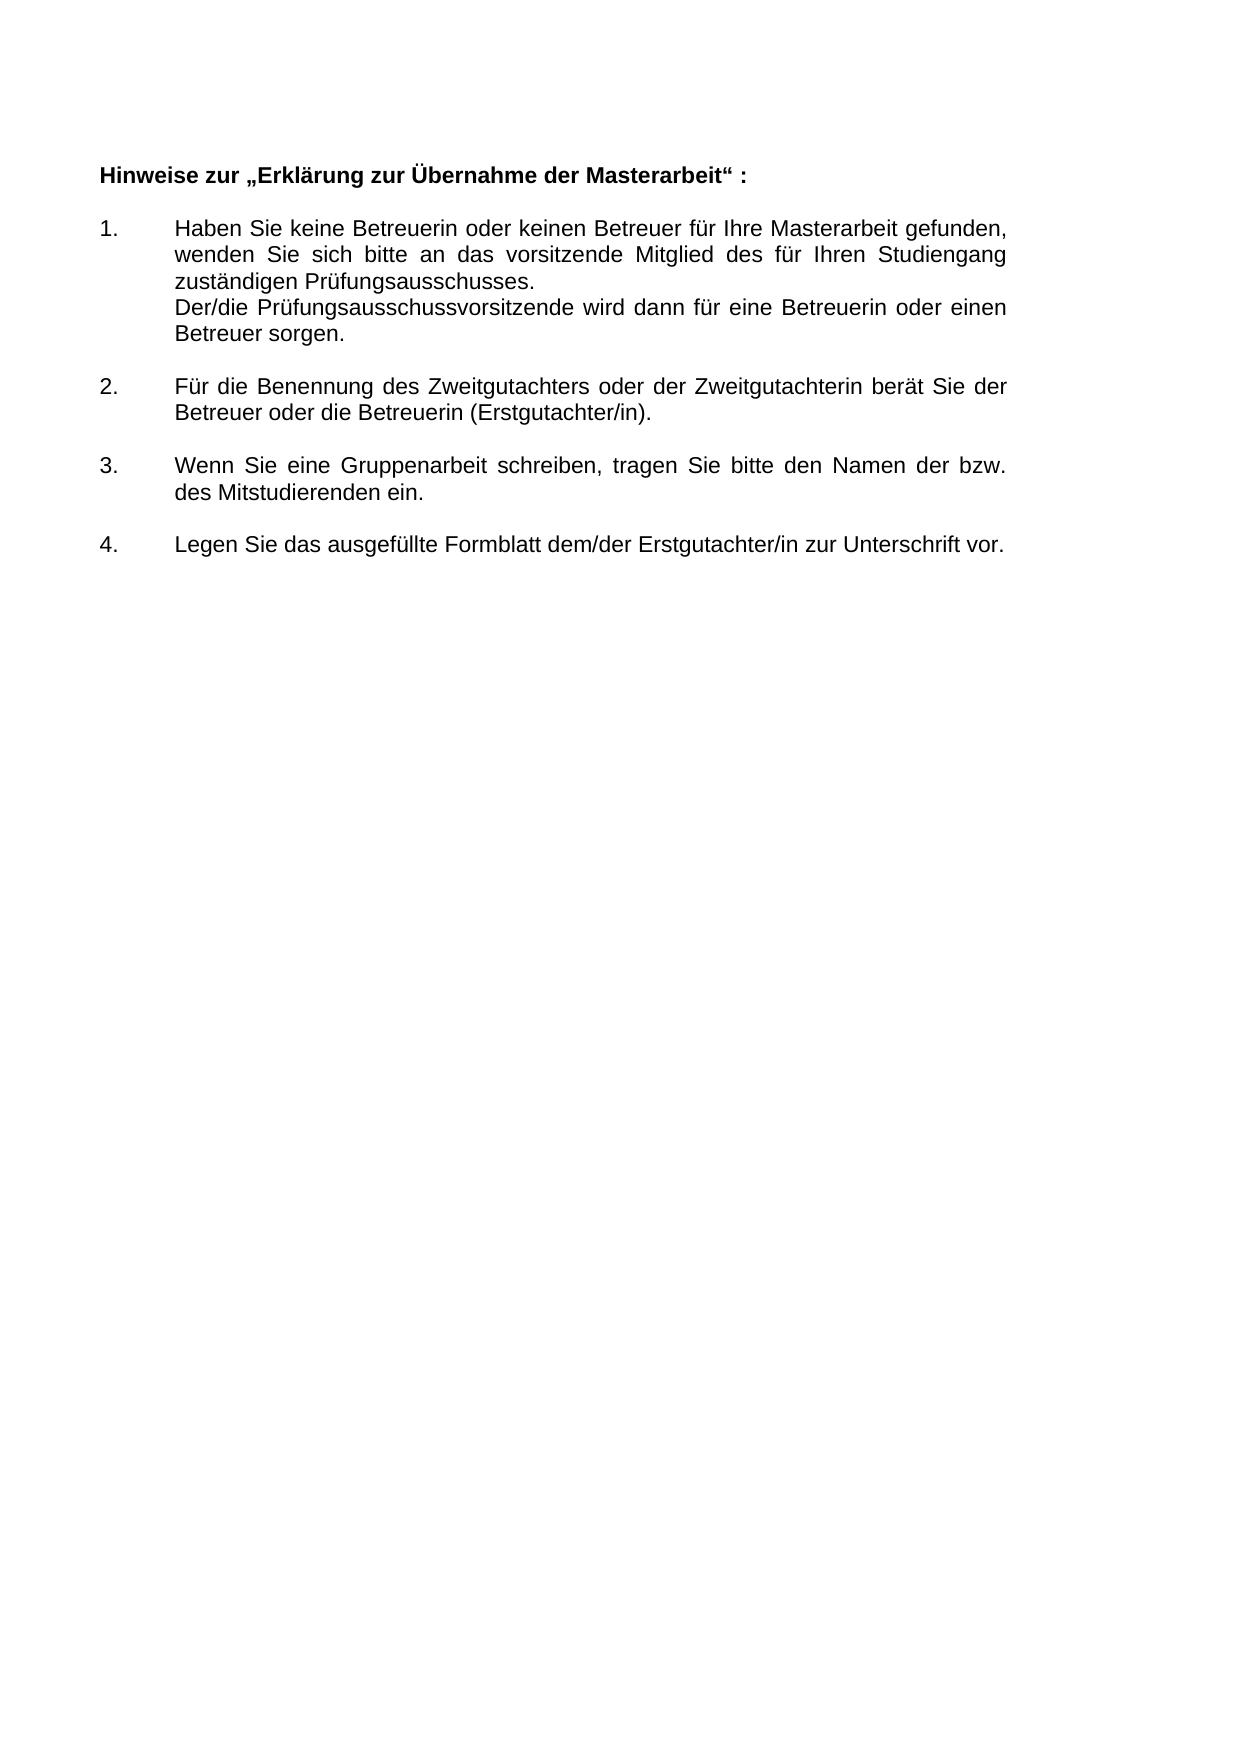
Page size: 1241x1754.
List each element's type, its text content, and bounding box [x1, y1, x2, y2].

text 4. Legen Sie das ausgefüllte Formblatt dem/der Erstgutachter/in zur Unterschrift vor. [99, 531, 1007, 557]
list Wenn Sie eine Gruppenarbeit schreiben, tragen Sie bitte den Namen der bzw. des Mitstudierenden ein. [99, 452, 1007, 505]
list Für die Benennung des Zweitgutachters oder der Zweitgutachterin berät Sie der Betreuer oder die Betreuerin (Erstgutachter/in). [99, 373, 1007, 426]
list Haben Sie keine Betreuerin oder keinen Betreuer für Ihre Masterarbeit gefunden, wenden Sie sich bitte an das vorsitzende Mitglied des für Ihren Studiengang zuständigen Prüfungsausschusses. [99, 215, 1007, 294]
text Hinweise zur „Erklärung zur Übernahme der Masterarbeit“ : [99, 162, 1101, 188]
text Der/die Prüfungsausschussvorsitzende wird dann für eine Betreuerin oder einen Betreuer sorgen. [174, 294, 1007, 347]
